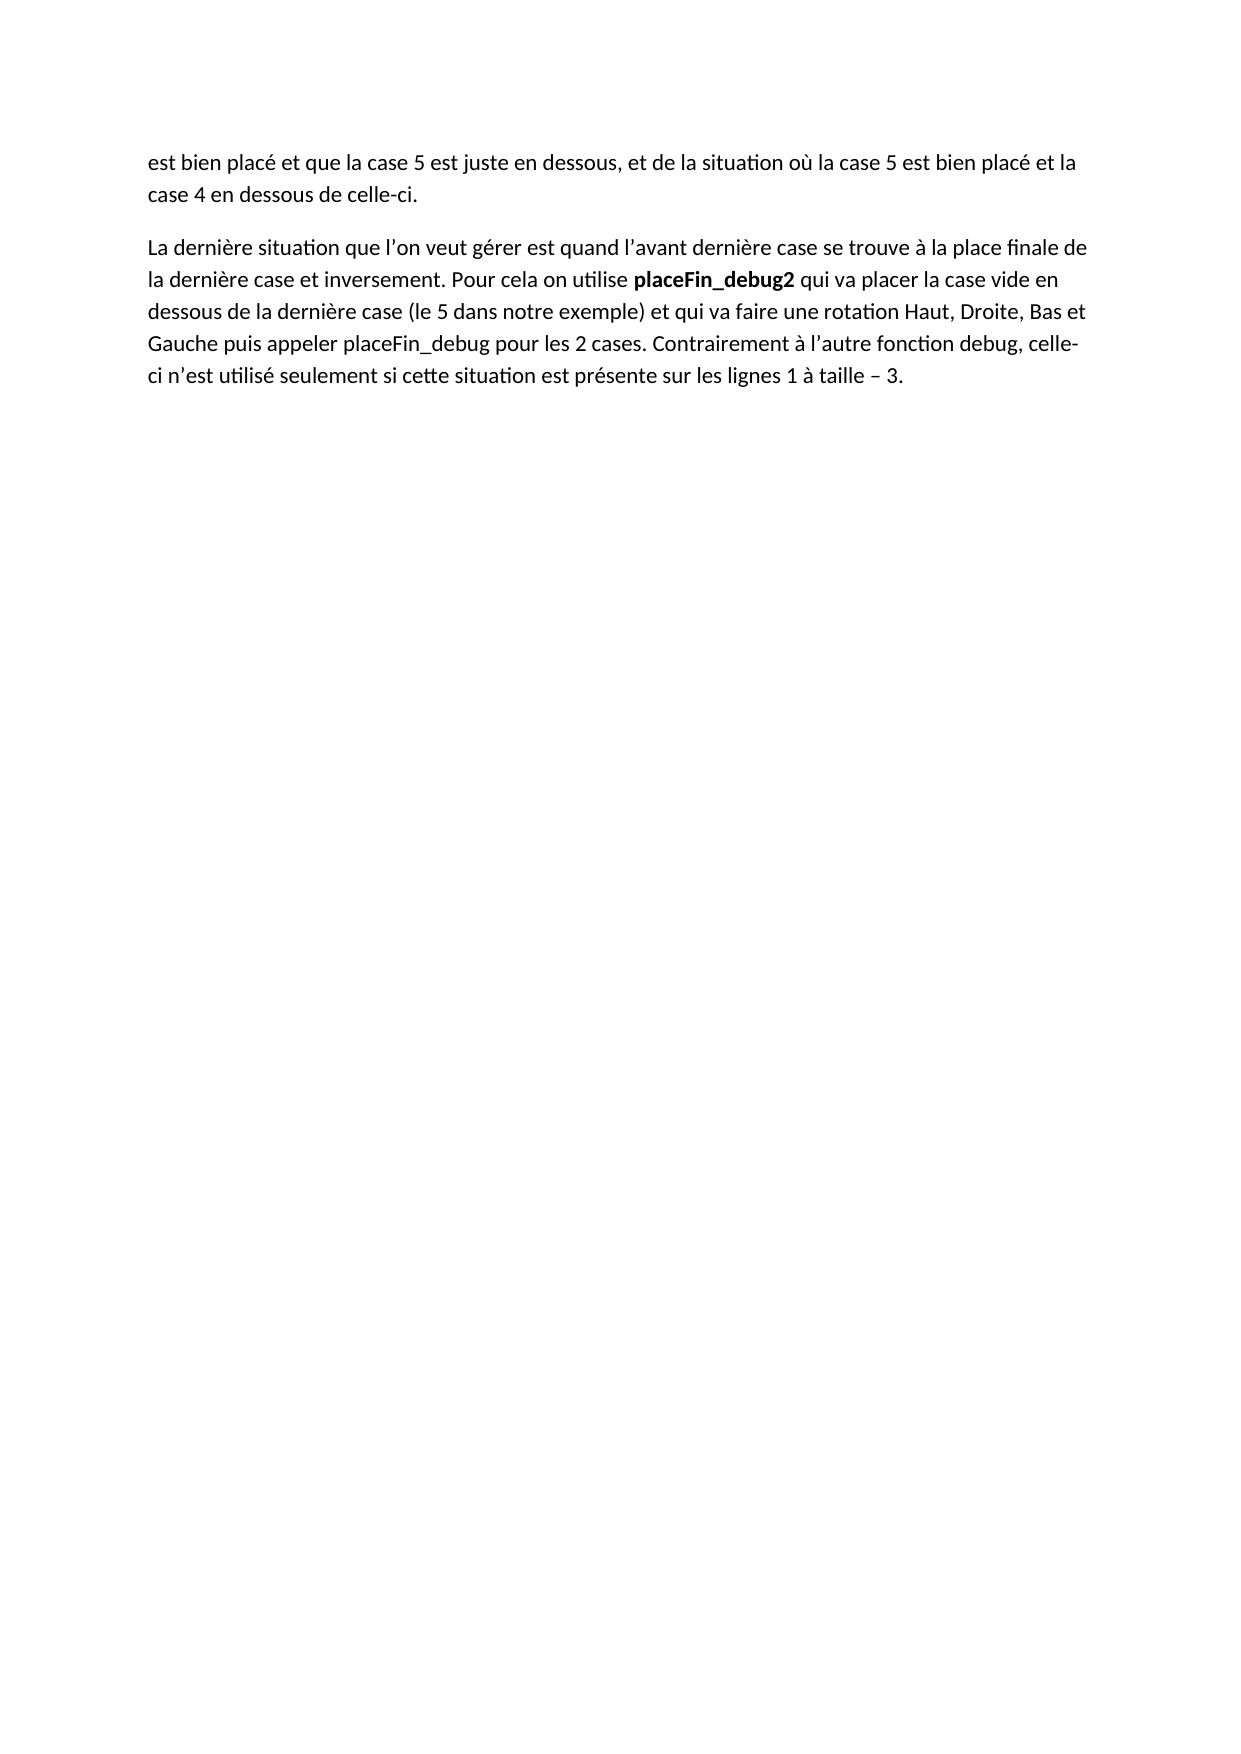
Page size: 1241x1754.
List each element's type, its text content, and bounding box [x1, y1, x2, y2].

text est bien placé et que la case 5 est juste en dessous, et de la situation où la case 5 est bien placé et la case 4 en dessous de celle-ci. [148, 148, 1093, 208]
text La dernière situation que l’on veut gérer est quand l’avant dernière case se trouve à la place finale de la dernière case et inversement. Pour cela on utilise placeFin_debug2 qui va placer la case vide en dessous de la dernière case (le 5 dans notre exemple) et qui va faire une rotation Haut, Droite, Bas et Gauche puis appeler placeFin_debug pour les 2 cases. Contrairement à l’autre fonction debug, celle-ci n’est utilisé seulement si cette situation est présente sur les lignes 1 à taille – 3. [148, 233, 1093, 389]
